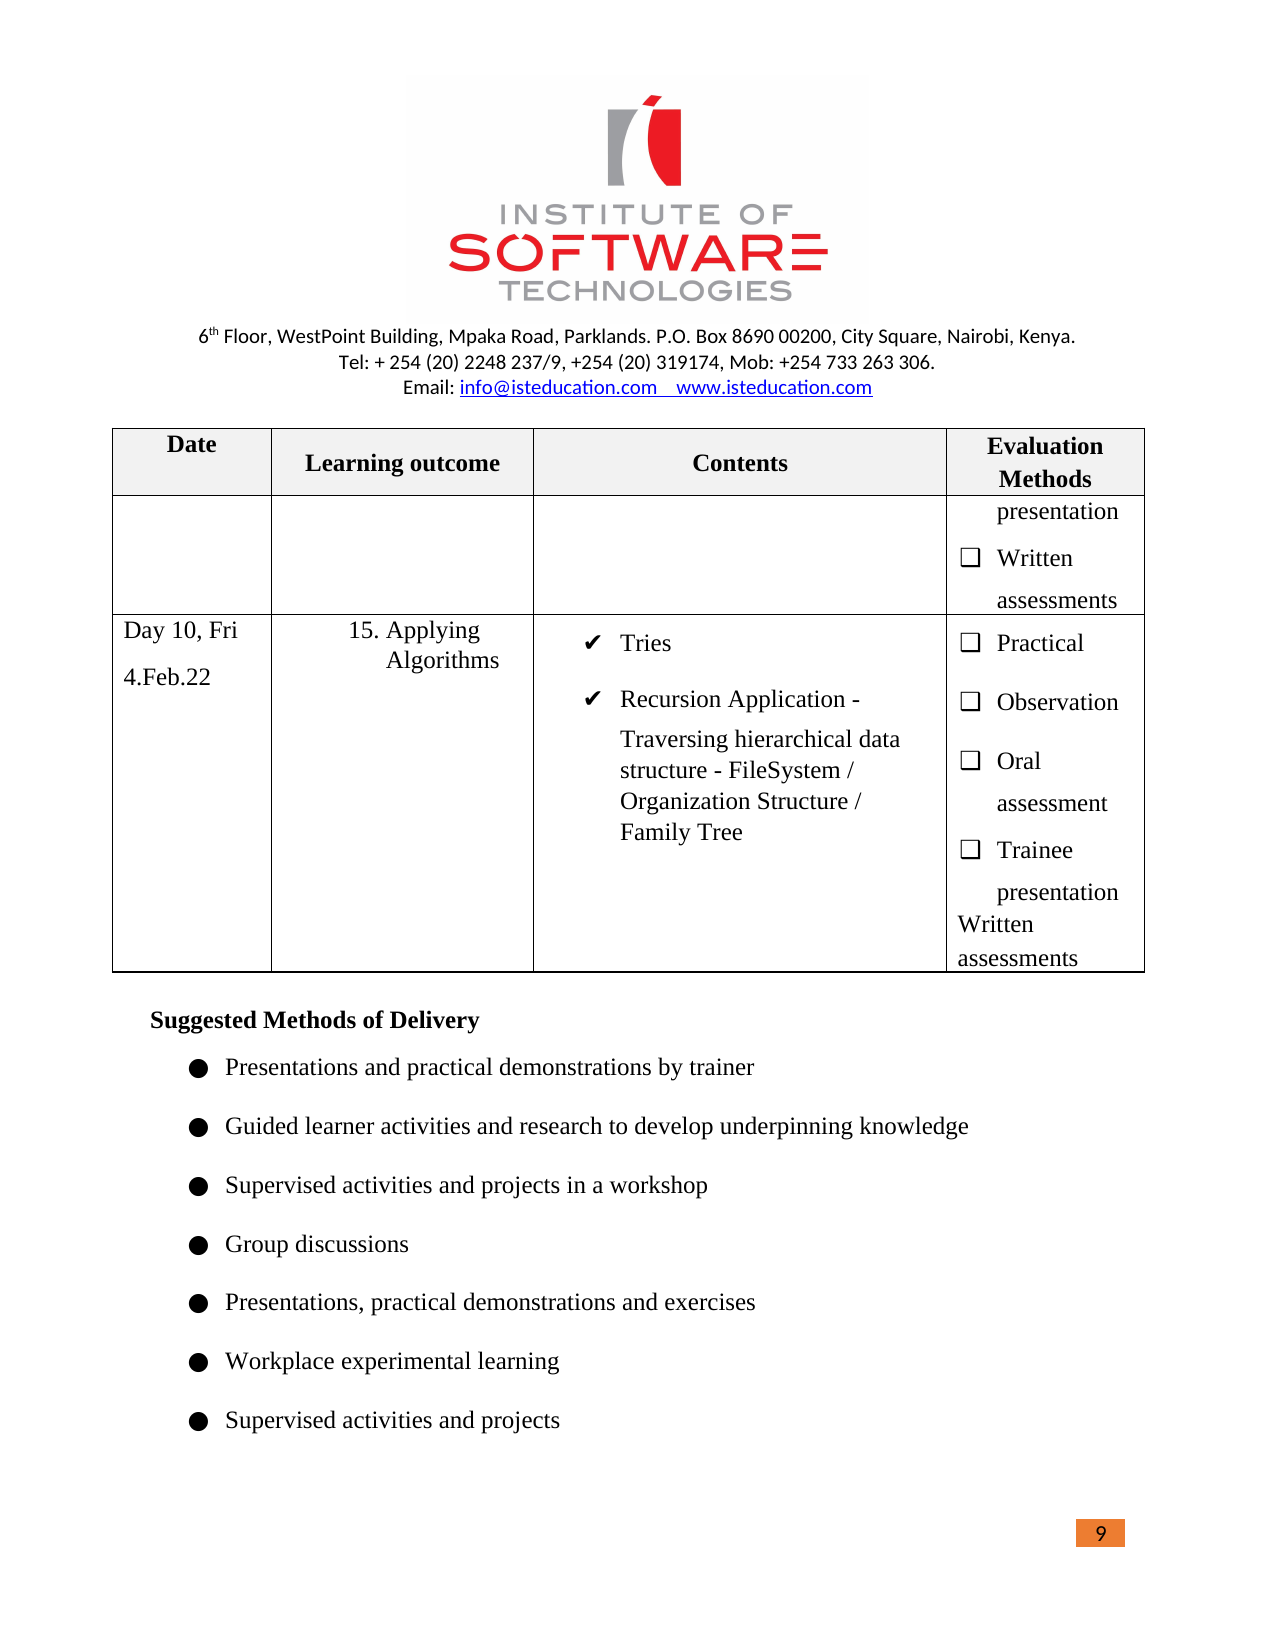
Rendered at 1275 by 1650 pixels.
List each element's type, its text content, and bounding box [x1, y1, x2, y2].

table_header Evaluation Methods [947, 429, 1144, 495]
table_cell Applying Algorithms [272, 615, 533, 971]
list Workplace experimental learning [187, 1333, 1125, 1384]
table_cell Tries Recursion Application - Traversing hierarchical data structure - FileSystem / Organization Structure / Family Tree [534, 615, 946, 971]
table_cell [534, 496, 946, 614]
list Presentations and practical demonstrations by trainer [187, 1038, 1125, 1090]
table_cell Practical Observation Oral assessment Trainee presentation Written assessments [947, 615, 1144, 971]
table_header Date [113, 429, 271, 495]
list Supervised activities and projects [187, 1392, 1125, 1443]
table_header Contents [534, 429, 946, 495]
picture [406, 75, 869, 324]
list Presentations, practical demonstrations and exercises [187, 1274, 1125, 1325]
table_cell Practical Observation Oral assessment Trainee presentation Written assessments [947, 496, 1144, 614]
table_cell [272, 496, 533, 614]
table_cell [113, 496, 271, 614]
table_cell Day 10, Fri 4.Feb.22 [113, 615, 271, 971]
list Group discussions [187, 1215, 1125, 1266]
list Guided learner activities and research to develop underpinning knowledge [187, 1097, 1125, 1148]
list Supervised activities and projects in a workshop [187, 1156, 1125, 1207]
table_header Learning outcome [272, 429, 533, 495]
text Suggested Methods of Delivery [150, 1005, 1125, 1034]
